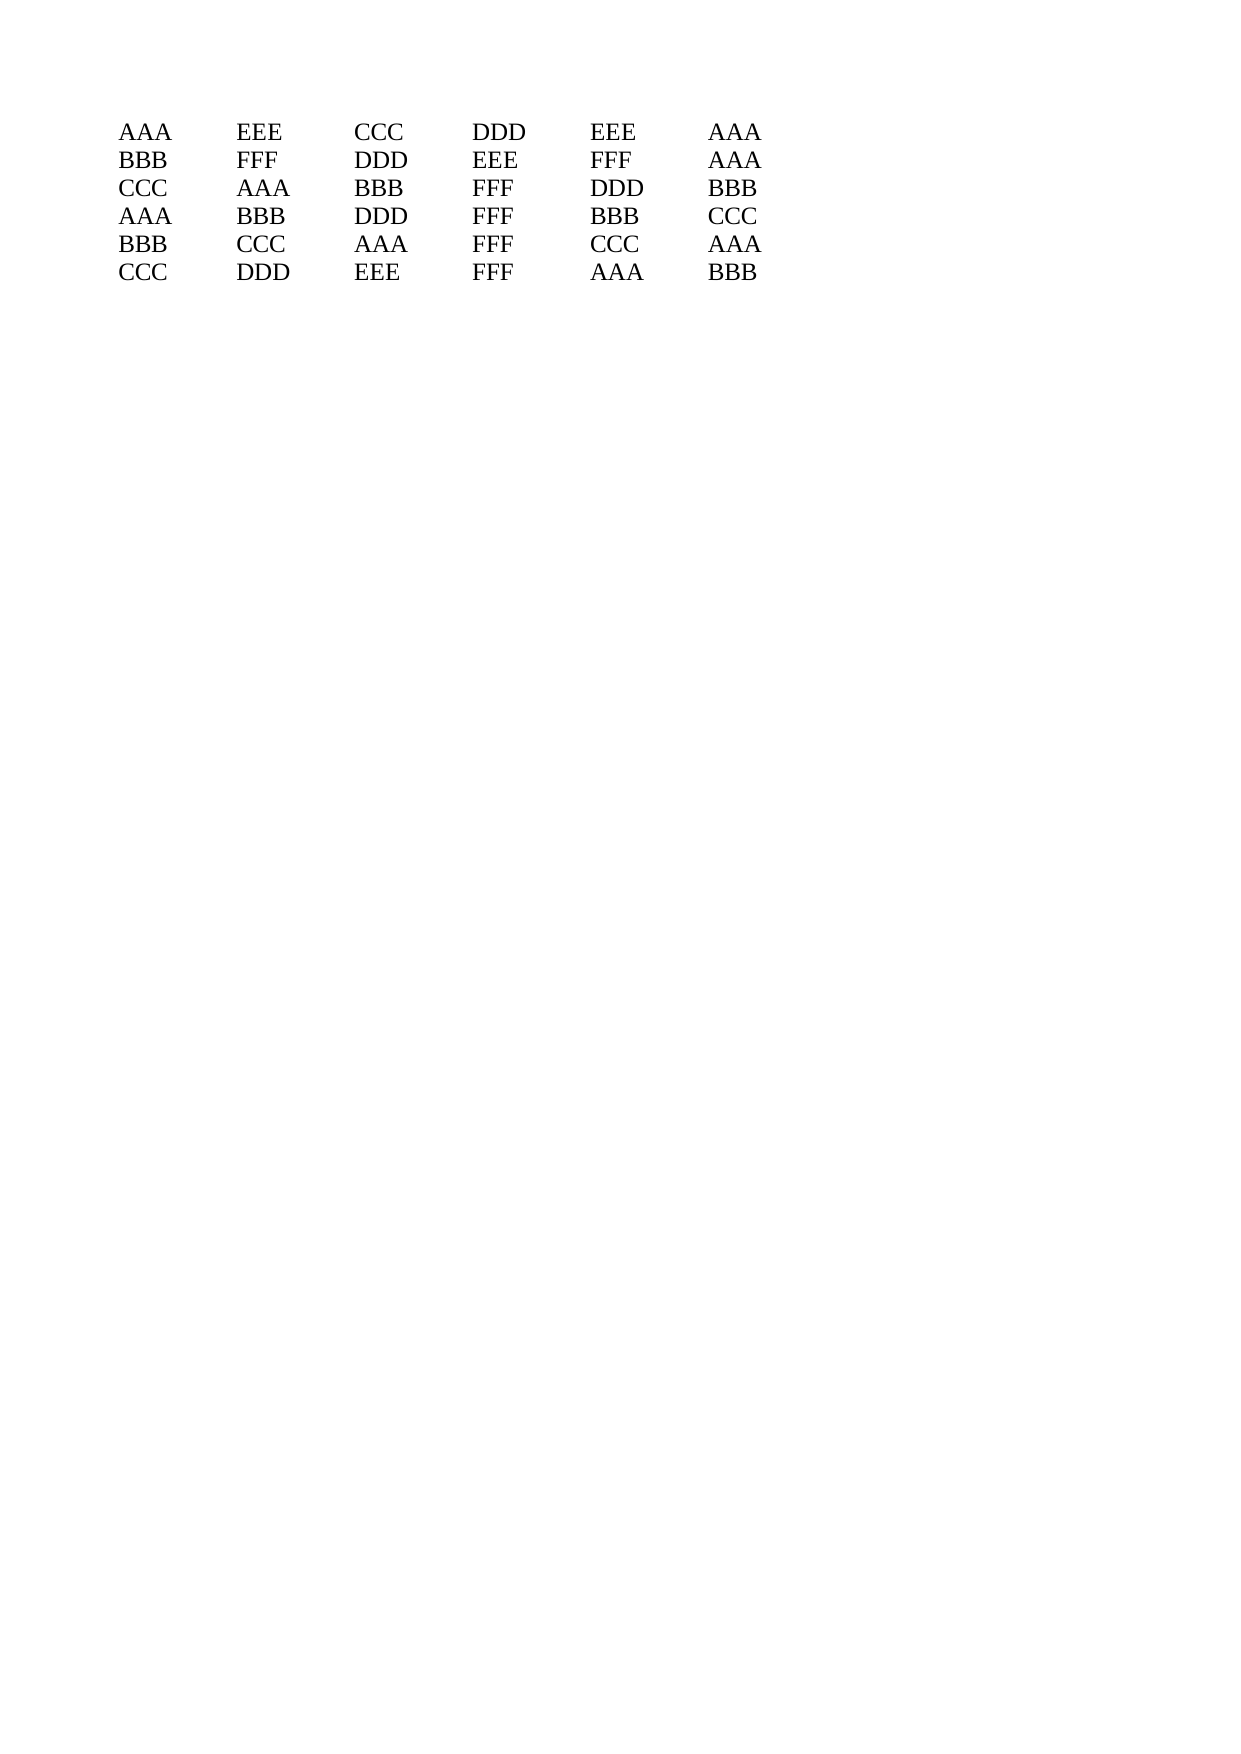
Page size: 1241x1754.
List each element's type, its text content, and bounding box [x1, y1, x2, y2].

text CCC DDD EEE FFF AAA BBB [118, 258, 1122, 286]
text AAA EEE CCC DDD EEE AAA [118, 118, 1122, 146]
text BBB FFF DDD EEE FFF AAA [118, 146, 1122, 174]
text BBB CCC AAA FFF CCC AAA [118, 230, 1122, 258]
text AAA BBB DDD FFF BBB CCC [118, 202, 1122, 230]
text CCC AAA BBB FFF DDD BBB [118, 174, 1122, 202]
